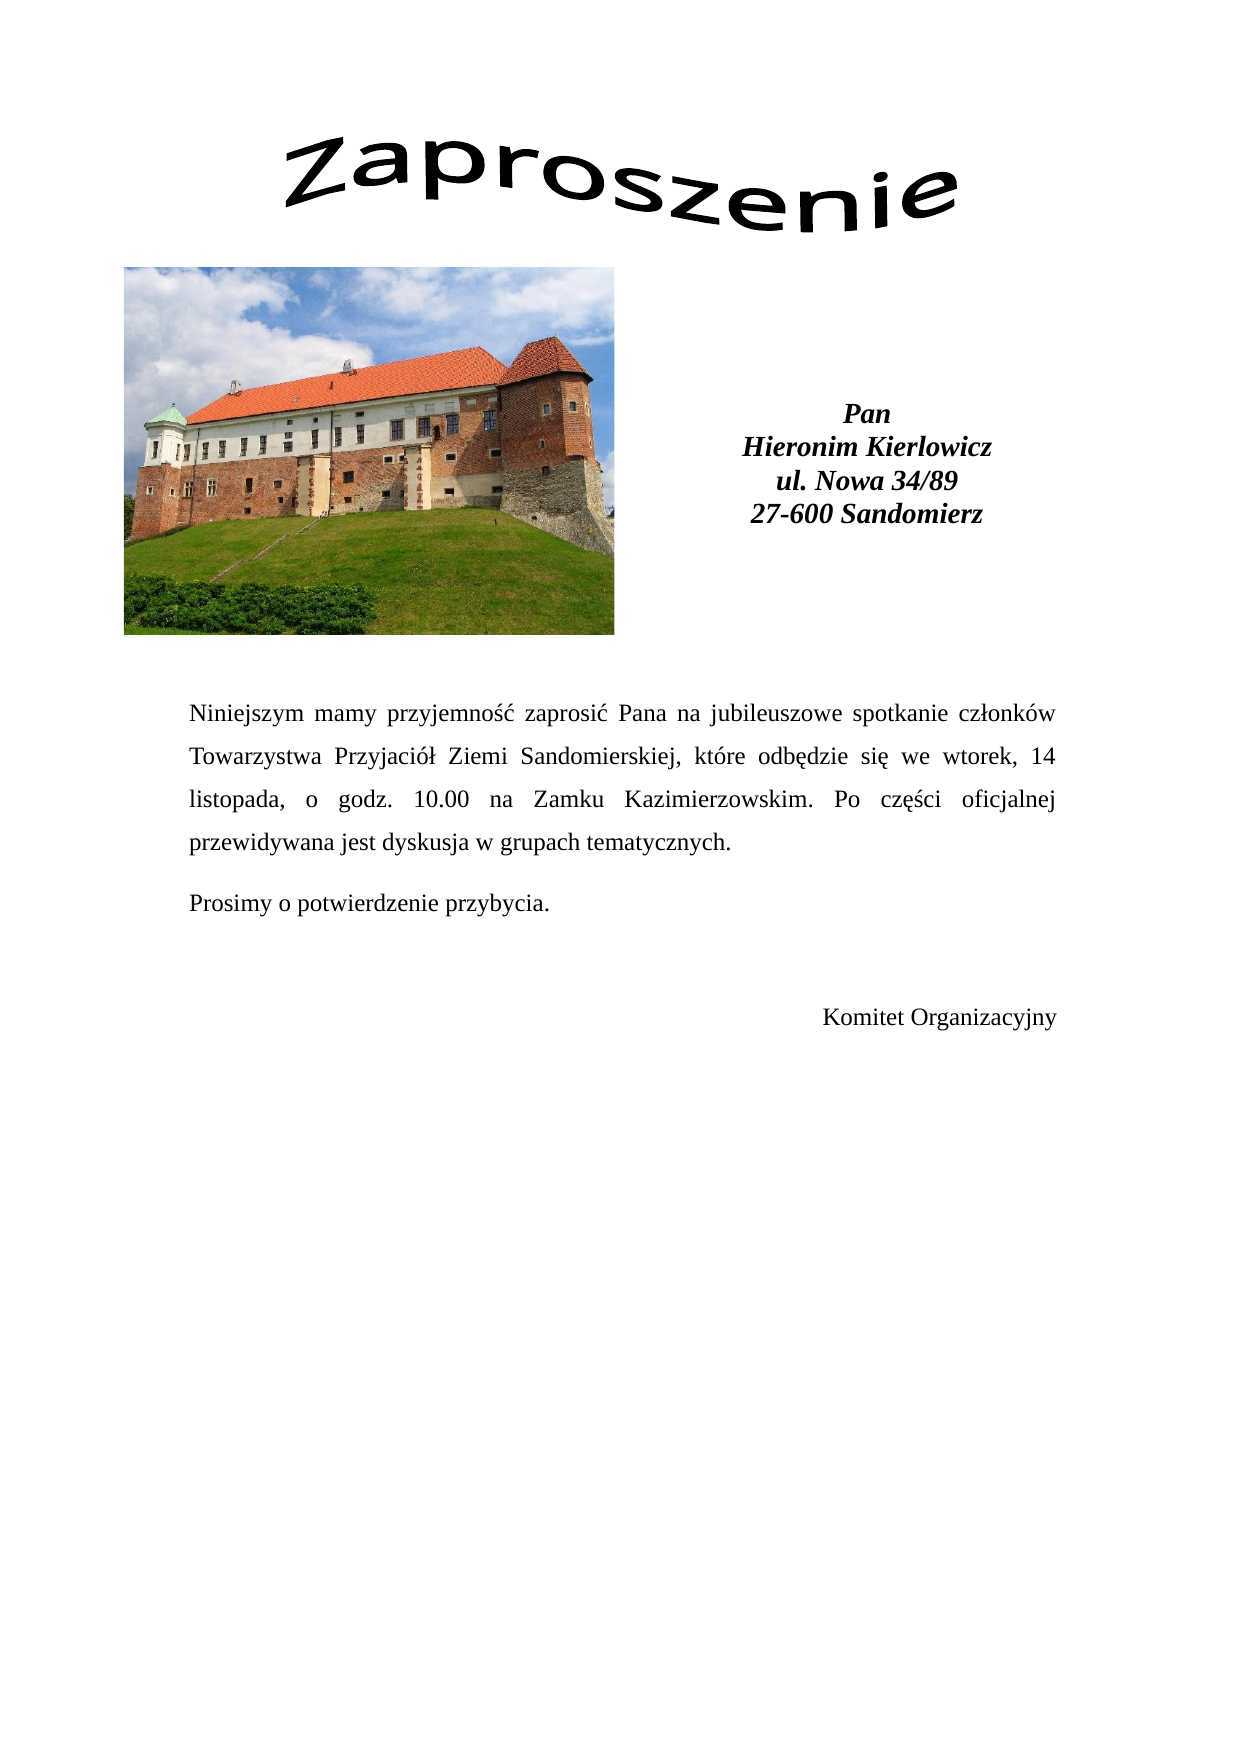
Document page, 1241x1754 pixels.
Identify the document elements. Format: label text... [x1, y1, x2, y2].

table_header [620, 261, 1122, 669]
text Pan [647, 396, 1089, 429]
picture [123, 267, 615, 635]
text ul. Nowa 34/89 [647, 463, 1089, 496]
text Prosimy o potwierdzenie przybycia. [189, 888, 1057, 917]
text Hieronim Kierlowicz [647, 429, 1089, 463]
table_header [118, 261, 620, 669]
text Komitet Organizacyjny [189, 1002, 1057, 1031]
text Niniejszym mamy przyjemność zaprosić Pana na jubileuszowe spotkanie członków Towarzystwa Przyjaciół Ziemi Sandomierskiej, które odbędzie się we wtorek, 14 listopada, o godz. 10.00 na Zamku Kazimierzowskim. Po części oficjalnej przewidywana jest dyskusja w grupach tematycznych. [189, 698, 1057, 856]
text 27-600 Sandomierz [647, 496, 1089, 530]
